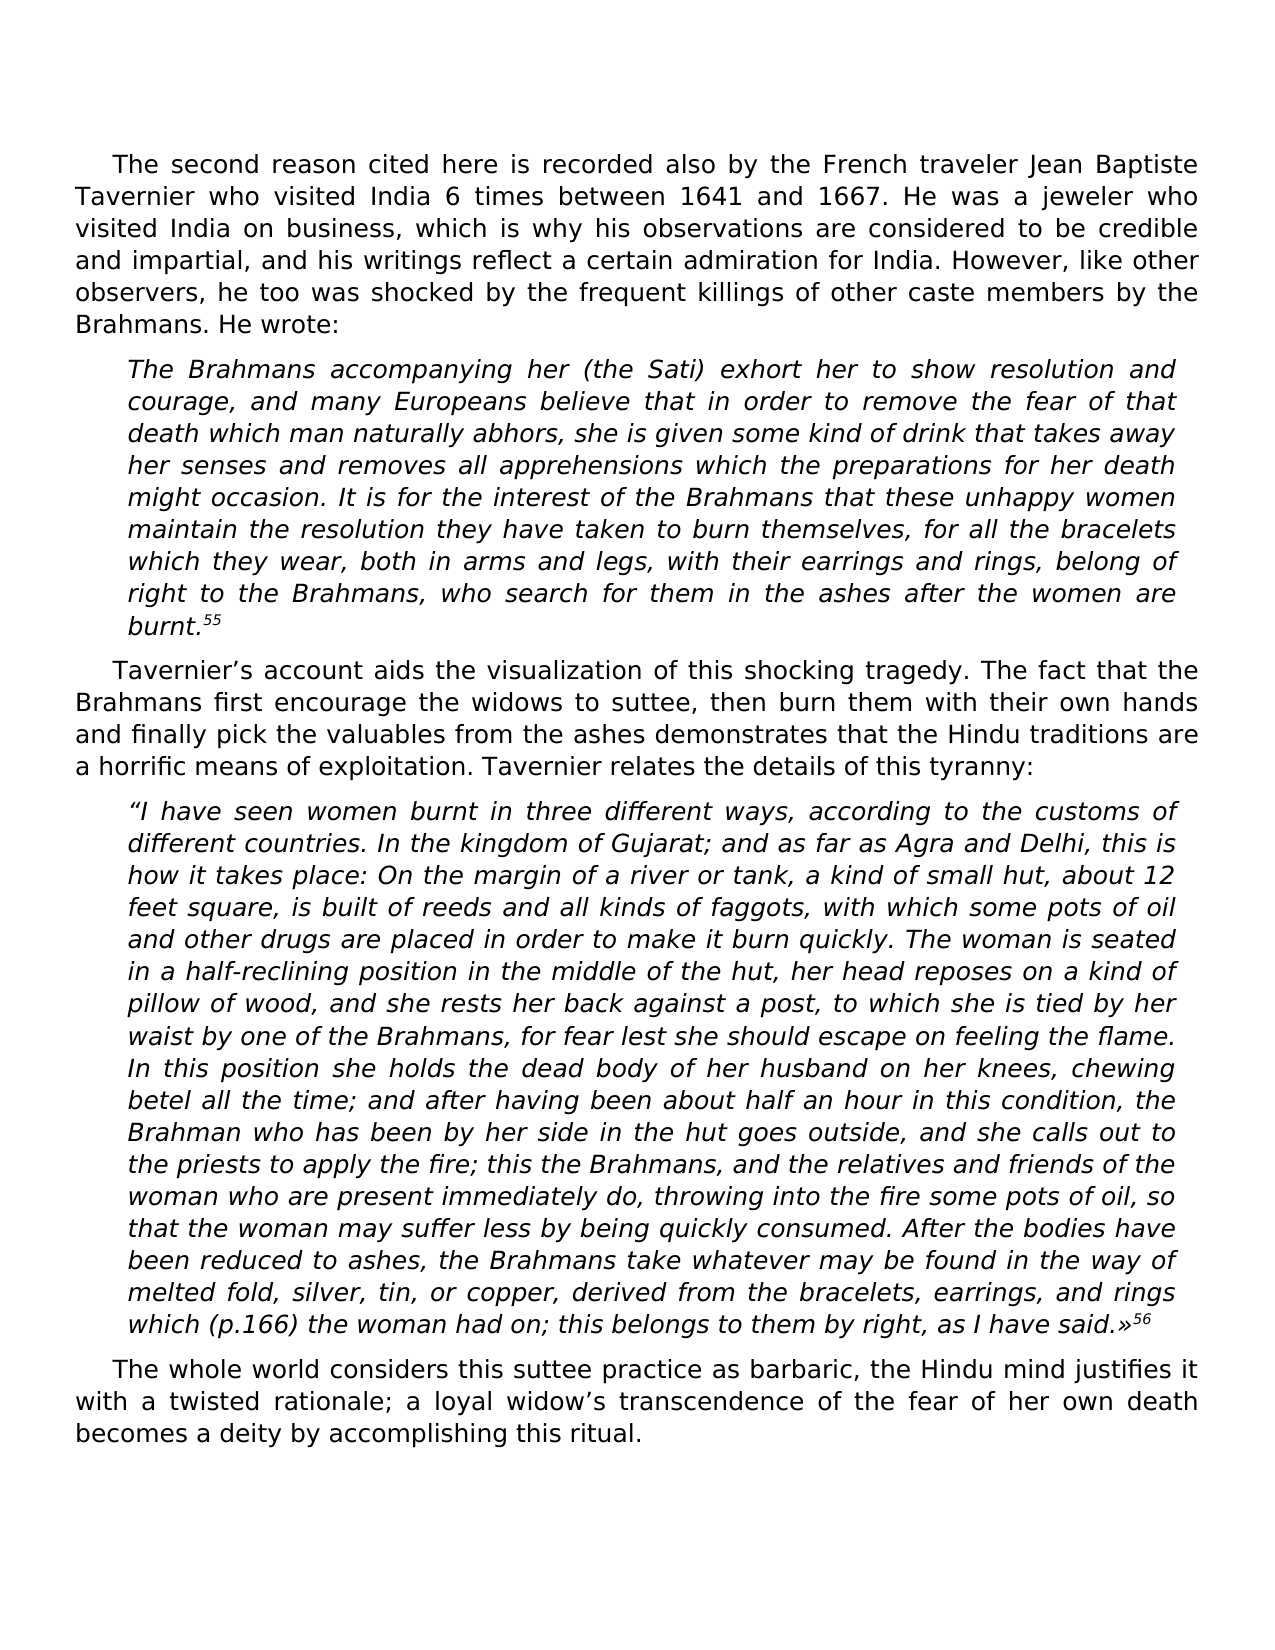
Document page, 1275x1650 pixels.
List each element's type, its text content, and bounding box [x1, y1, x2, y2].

text The second reason cited here is recorded also by the French traveler Jean Baptiste Tavernier who visited India 6 times between 1641 and 1667. He was a jeweler who visited India on business, which is why his observations are considered to be credible and impartial, and his writings reflect a certain admiration for India. However, like other observers, he too was shocked by the frequent killings of other caste members by the Brahmans. He wrote: [75, 150, 1200, 339]
text The whole world considers this suttee practice as barbaric, the Hindu mind justifies it with a twisted rationale; a loyal widow’s transcendence of the fear of her own death becomes a deity by accomplishing this ritual. [75, 1355, 1200, 1448]
text “I have seen women burnt in three different ways, according to the customs of different countries. In the kingdom of Gujarat; and as far as Agra and Delhi, this is how it takes place: On the margin of a river or tank, a kind of small hut, about 12 feet square, is built of reeds and all kinds of faggots, with which some pots of oil and other drugs are placed in order to make it burn quickly. The woman is seated in a half-reclining position in the middle of the hut, her head reposes on a kind of pillow of wood, and she rests her back against a post, to which she is tied by her waist by one of the Brahmans, for fear lest she should escape on feeling the flame. In this position she holds the dead body of her husband on her knees, chewing betel all the time; and after having been about half an hour in this condition, the Brahman who has been by her side in the hut goes outside, and she calls out to the priests to apply the fire; this the Brahmans, and the relatives and friends of the woman who are present immediately do, throwing into the fire some pots of oil, so that the woman may suffer less by being quickly consumed. After the bodies have been reduced to ashes, the Brahmans take whatever may be found in the way of melted fold, silver, tin, or copper, derived from the bracelets, earrings, and rings which (p.166) the woman had on; this belongs to them by right, as I have said.»56 [127, 797, 1177, 1339]
text The Brahmans accompanying her (the Sati) exhort her to show resolution and courage, and many Europeans believe that in order to remove the fear of that death which man naturally abhors, she is given some kind of drink that takes away her senses and removes all apprehensions which the preparations for her death might occasion. It is for the interest of the Brahmans that these unhappy women maintain the resolution they have taken to burn themselves, for all the bracelets which they wear, both in arms and legs, with their earrings and rings, belong of right to the Brahmans, who search for them in the ashes after the women are burnt.55 [127, 355, 1177, 641]
text Tavernier’s account aids the visualization of this shocking tragedy. The fact that the Brahmans first encourage the widows to suttee, then burn them with their own hands and finally pick the valuables from the ashes demonstrates that the Hindu traditions are a horrific means of exploitation. Tavernier relates the details of this tyranny: [75, 656, 1200, 782]
